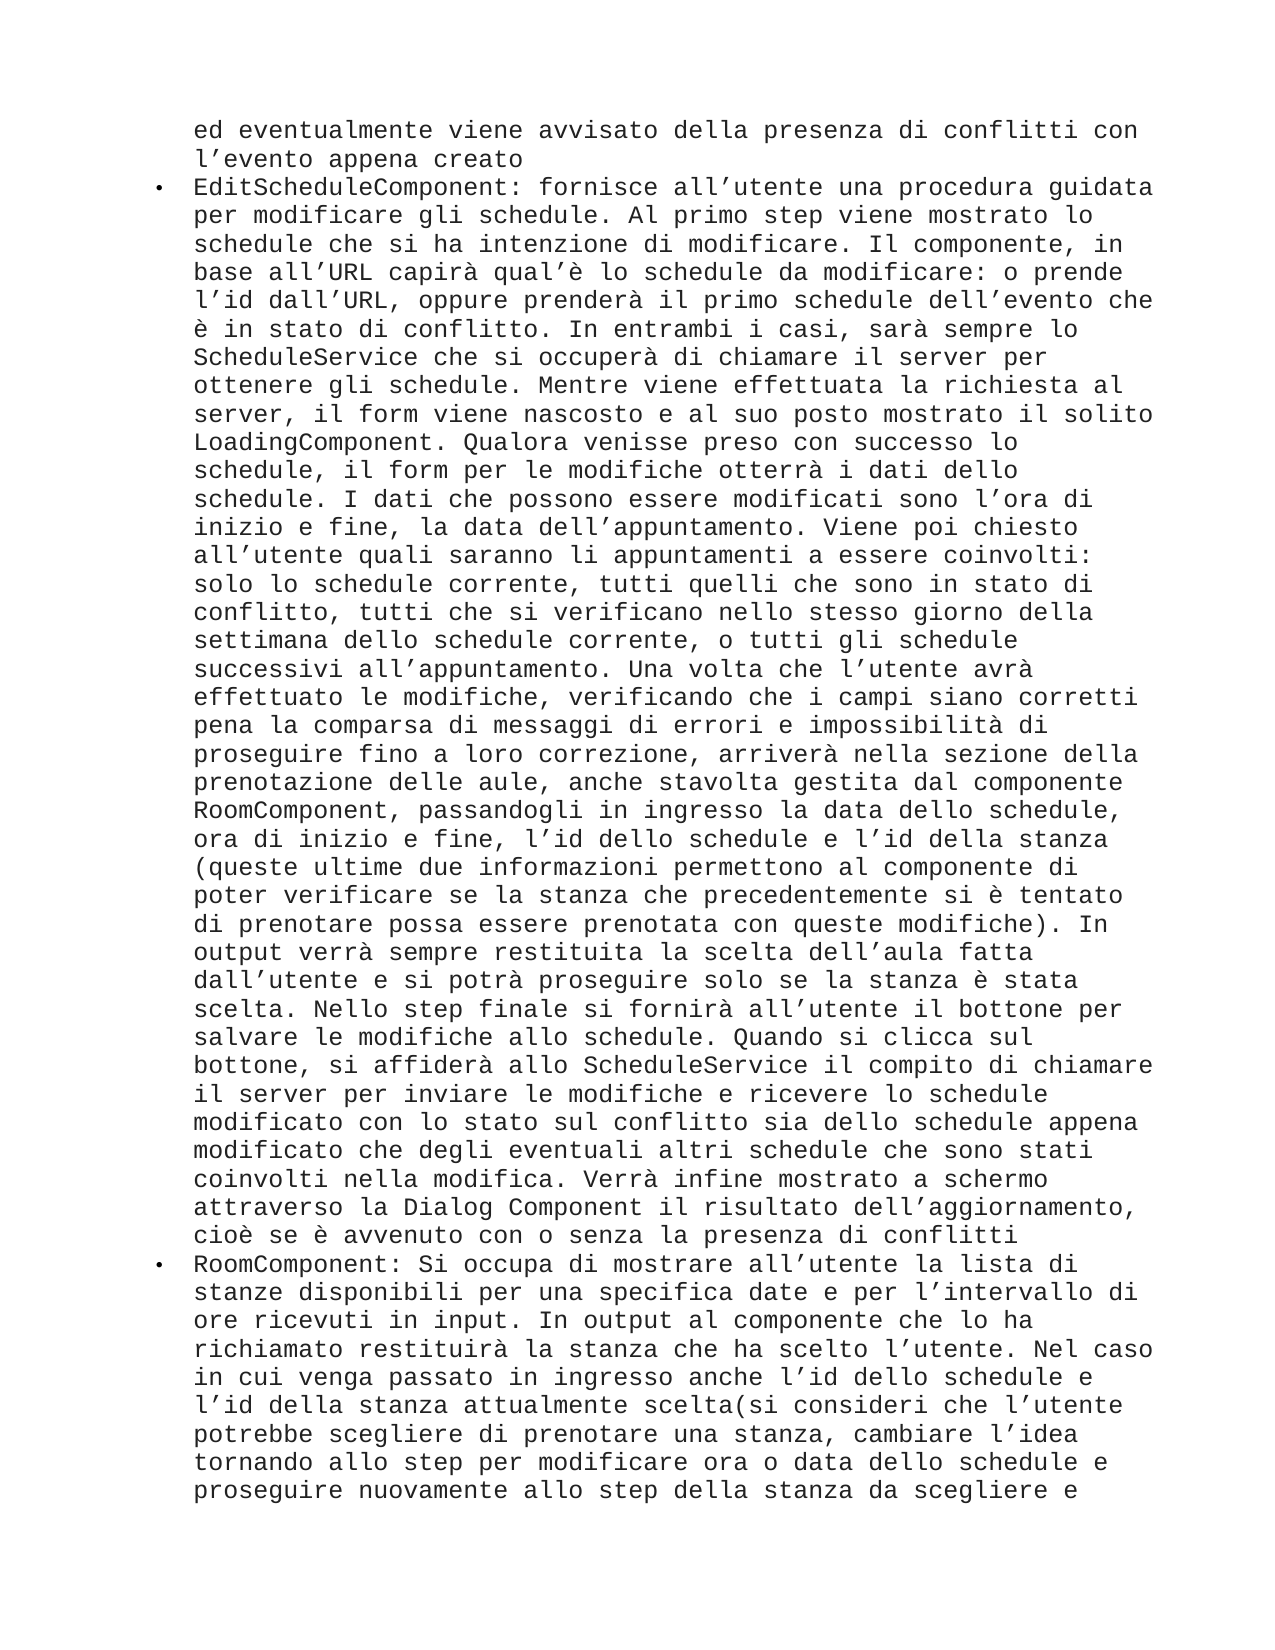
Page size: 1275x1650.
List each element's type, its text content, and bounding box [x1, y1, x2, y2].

list EditScheduleComponent: fornisce all’utente una procedura guidata per modificare gli schedule. Al primo step viene mostrato lo schedule che si ha intenzione di modificare. Il componente, in base all’URL capirà qual’è lo schedule da modificare: o prende l’id dall’URL, oppure prenderà il primo schedule dell’evento che è in stato di conflitto. In entrambi i casi, sarà sempre lo ScheduleService che si occuperà di chiamare il server per ottenere gli schedule. Mentre viene effettuata la richiesta al server, il form viene nascosto e al suo posto mostrato il solito LoadingComponent. Qualora venisse preso con successo lo schedule, il form per le modifiche otterrà i dati dello schedule. I dati che possono essere modificati sono l’ora di inizio e fine, la data dell’appuntamento. Viene poi chiesto all’utente quali saranno li appuntamenti a essere coinvolti: solo lo schedule corrente, tutti quelli che sono in stato di conflitto, tutti che si verificano nello stesso giorno della settimana dello schedule corrente, o tutti gli schedule successivi all’appuntamento. Una volta che l’utente avrà effettuato le modifiche, verificando che i campi siano corretti pena la comparsa di messaggi di errori e impossibilità di proseguire fino a loro correzione, arriverà nella sezione della prenotazione delle aule, anche stavolta gestita dal componente RoomComponent, passandogli in ingresso la data dello schedule, ora di inizio e fine, l’id dello schedule e l’id della stanza (queste ultime due informazioni permettono al componente di poter verificare se la stanza che precedentemente si è tentato di prenotare possa essere prenotata con queste modifiche). In output verrà sempre restituita la scelta dell’aula fatta dall’utente e si potrà proseguire solo se la stanza è stata scelta. Nello step finale si fornirà all’utente il bottone per salvare le modifiche allo schedule. Quando si clicca sul bottone, si affiderà allo ScheduleService il compito di chiamare il server per inviare le modifiche e ricevere lo schedule modificato con lo stato sul conflitto sia dello schedule appena modificato che degli eventuali altri schedule che sono stati coinvolti nella modifica. Verrà infine mostrato a schermo attraverso la Dialog Component il risultato dell’aggiornamento, cioè se è avvenuto con o senza la presenza di conflitti [156, 175, 1157, 1251]
list RoomComponent: Si occupa di mostrare all’utente la lista di stanze disponibili per una specifica date e per l’intervallo di ore ricevuti in input. In output al componente che lo ha richiamato restituirà la stanza che ha scelto l’utente. Nel caso in cui venga passato in ingresso anche l’id dello schedule e l’id della stanza attualmente scelta(si consideri che l’utente potrebbe scegliere di prenotare una stanza, cambiare l’idea tornando allo step per modificare ora o data dello schedule e proseguire nuovamente allo step della stanza da scegliere e [156, 1251, 1157, 1506]
list ed eventualmente viene avvisato della presenza di conflitti con l’evento appena creato [156, 118, 1157, 175]
